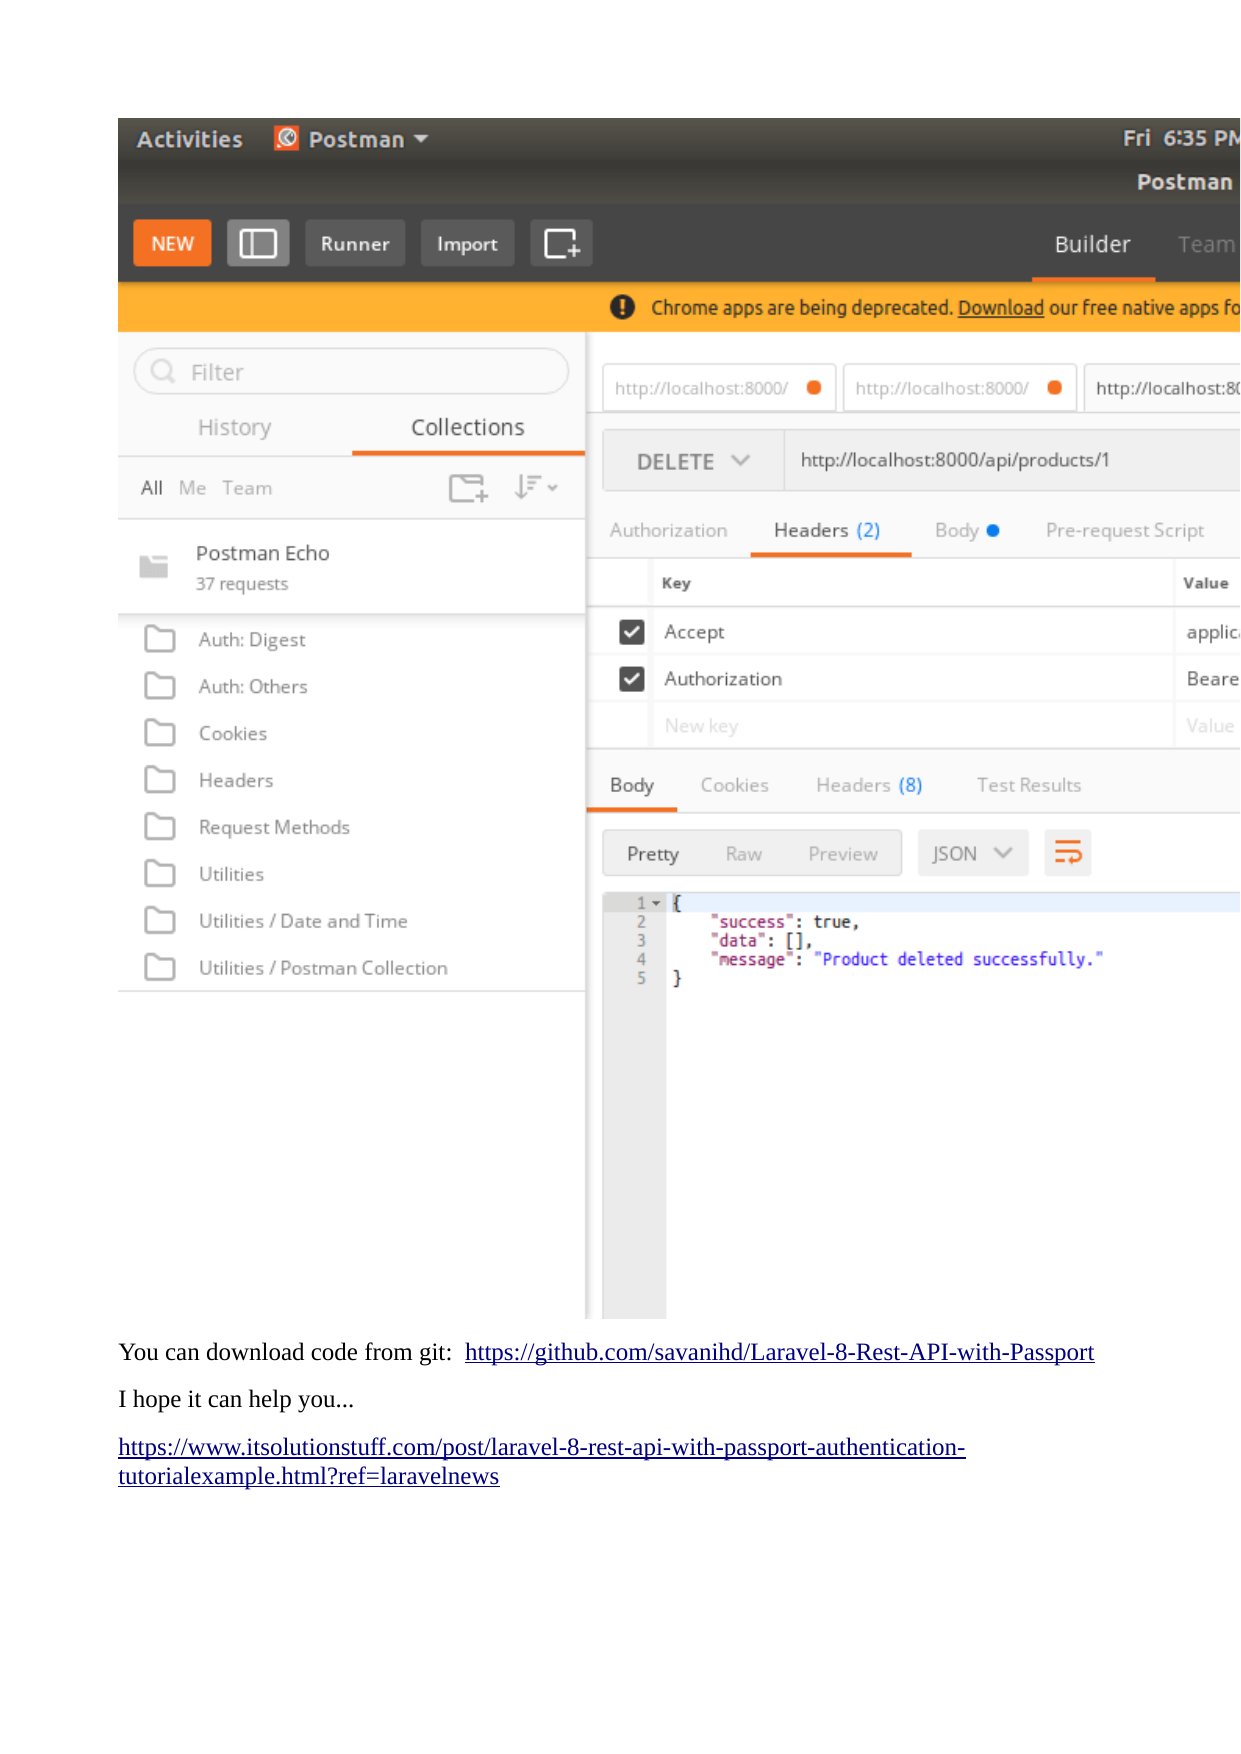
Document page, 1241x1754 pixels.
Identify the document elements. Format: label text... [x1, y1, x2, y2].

text https://www.itsolutionstuff.com/post/laravel-8-rest-api-with-passport-authentication-tutorialexample.html?ref=laravelnews [118, 1432, 1122, 1490]
text I hope it can help you... [118, 1384, 1122, 1413]
picture [118, 118, 1241, 1319]
text You can download code from git: https://github.com/savanihd/Laravel-8-Rest-API-with-Passport [118, 1337, 1122, 1366]
